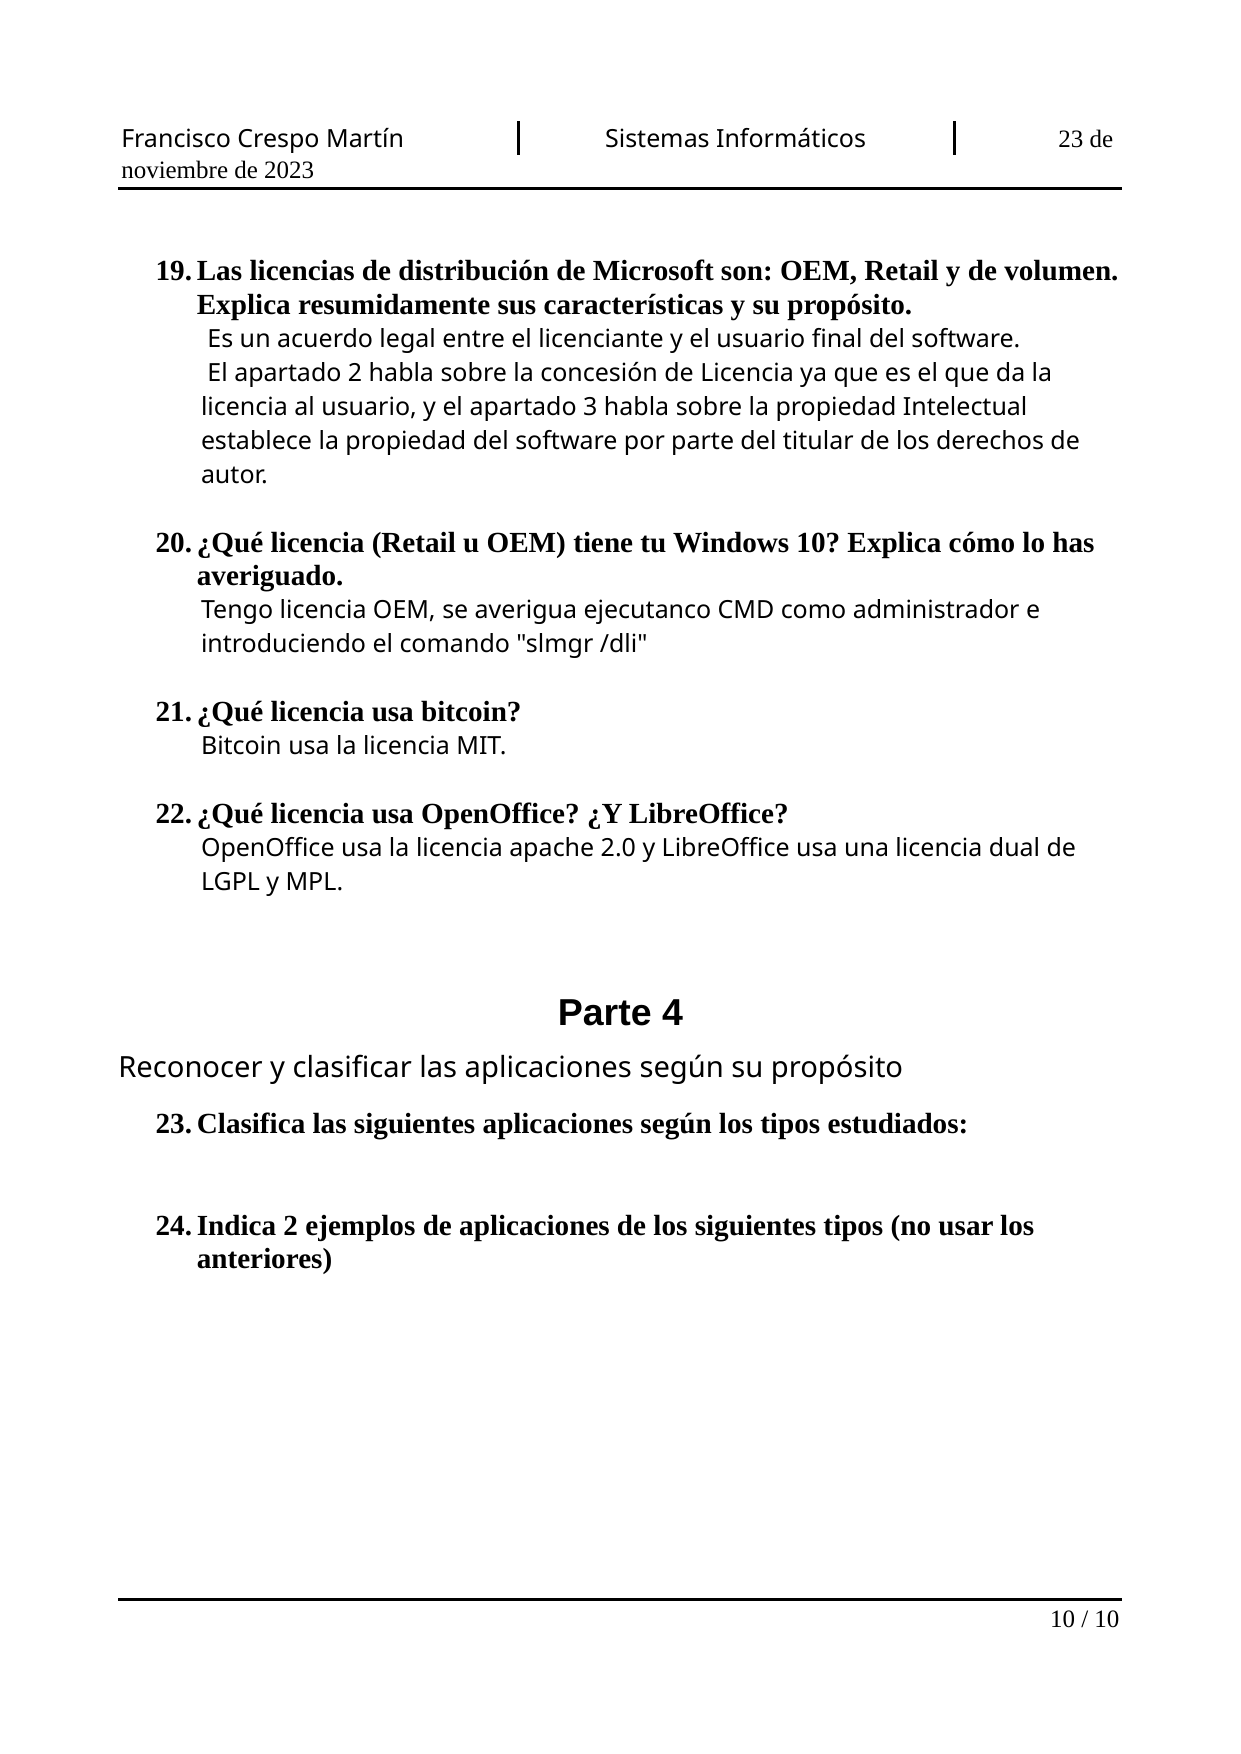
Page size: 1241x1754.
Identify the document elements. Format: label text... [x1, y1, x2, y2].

subtitle ¿Qué licencia (Retail u OEM) tiene tu Windows 10? Explica cómo lo has averiguado. [155, 525, 1122, 592]
subtitle ¿Qué licencia usa bitcoin? [155, 694, 1122, 728]
subtitle ¿Qué licencia usa OpenOffice? ¿Y LibreOffice? [155, 796, 1122, 829]
subtitle OpenOffice usa la licencia apache 2.0 y LibreOffice usa una licencia dual de LGPL y MPL. [201, 829, 1122, 897]
subtitle Indica 2 ejemplos de aplicaciones de los siguientes tipos (no usar los anteriores) [155, 1208, 1122, 1275]
subtitle Las licencias de distribución de Microsoft son: OEM, Retail y de volumen. Explica resumidamente sus características y su propósito. [155, 253, 1122, 321]
text Parte 4 [118, 991, 1122, 1034]
text Reconocer y clasificar las aplicaciones según su propósito [118, 1046, 1122, 1086]
subtitle Clasifica las siguientes aplicaciones según los tipos estudiados: [155, 1106, 1122, 1140]
subtitle Tengo licencia OEM, se averigua ejecutanco CMD como administrador e introduciendo el comando "slmgr /dli" [201, 592, 1122, 660]
subtitle Es un acuerdo legal entre el licenciante y el usuario final del software. [201, 321, 1122, 354]
subtitle Bitcoin usa la licencia MIT. [201, 728, 1122, 762]
subtitle El apartado 2 habla sobre la concesión de Licencia ya que es el que da la licencia al usuario, y el apartado 3 habla sobre la propiedad Intelectual establece la propiedad del software por parte del titular de los derechos de autor. [201, 354, 1122, 491]
